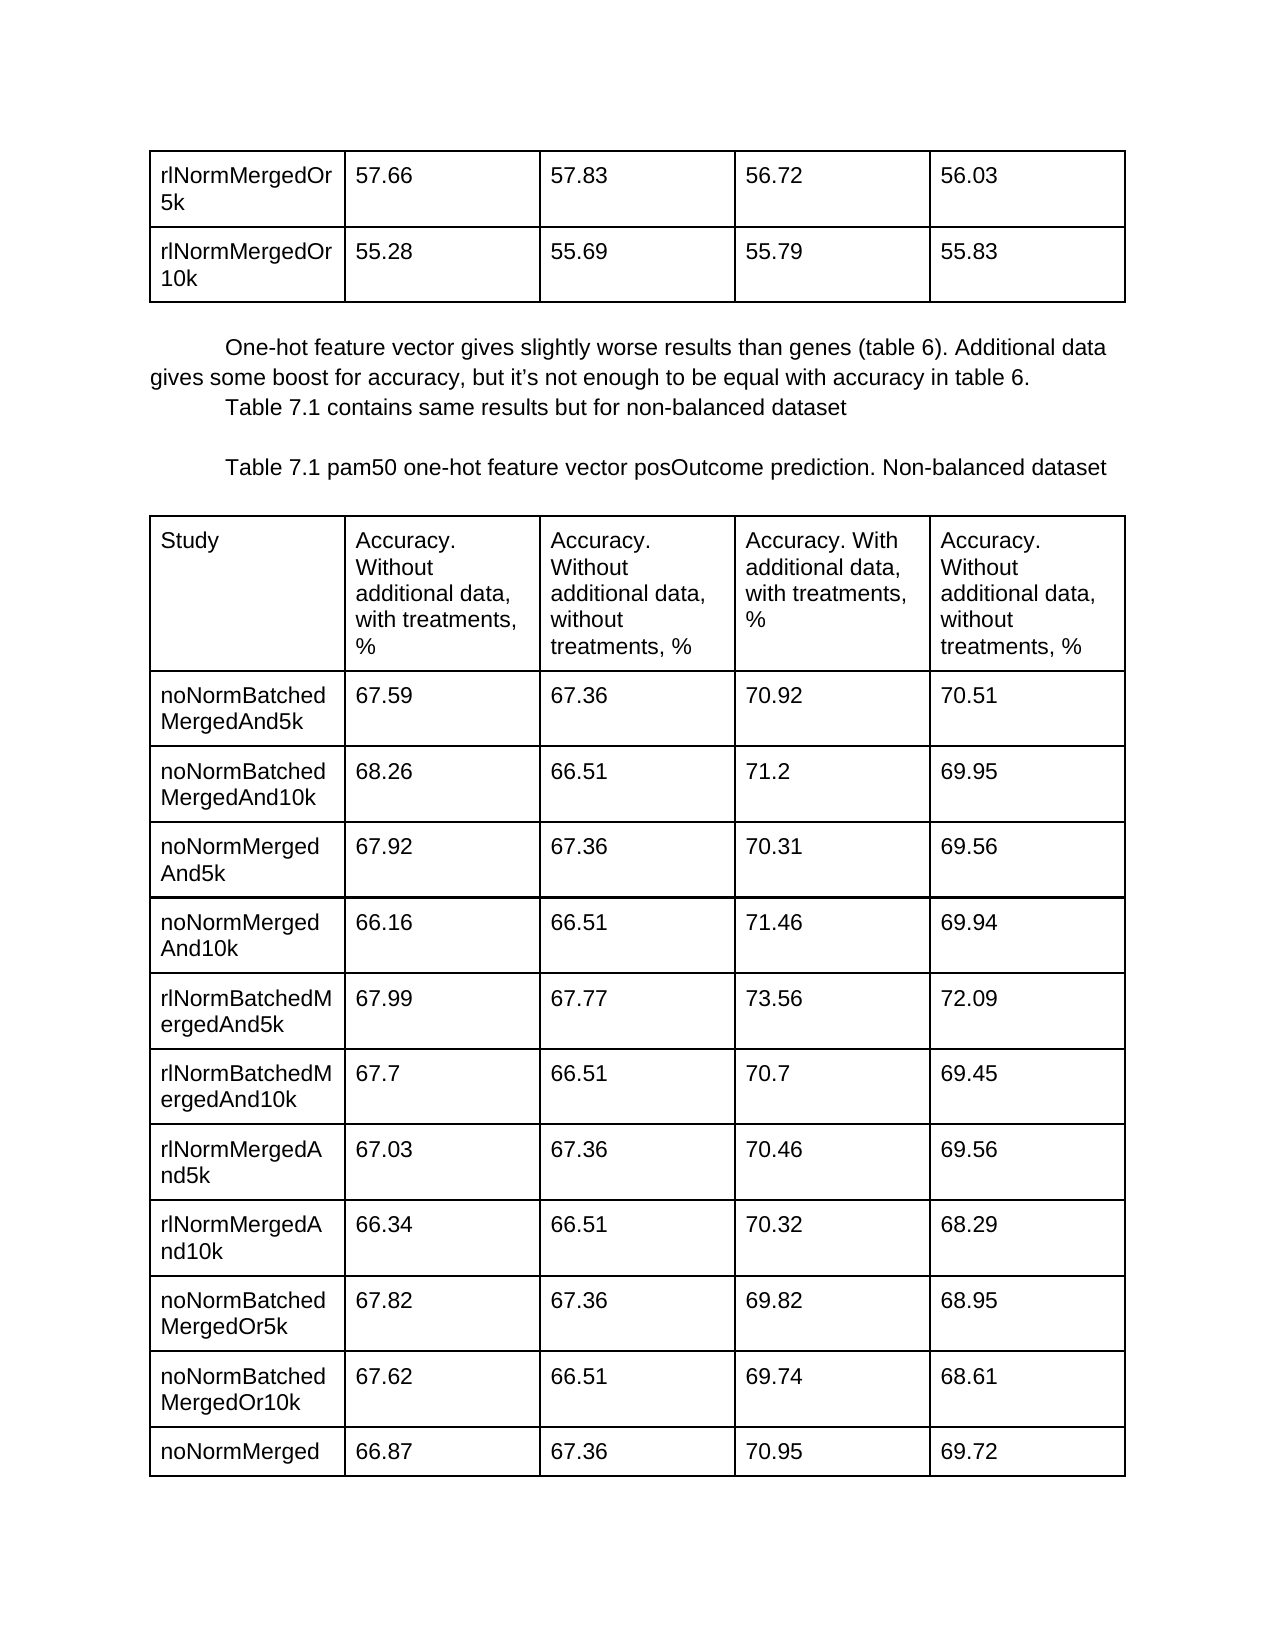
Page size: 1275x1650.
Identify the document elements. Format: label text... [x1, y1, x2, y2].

table_cell noNormBatchedMergedAnd5k [151, 672, 344, 745]
table_cell noNormMerged [151, 1428, 344, 1475]
table_cell 70.46 [736, 1125, 929, 1199]
table_cell 70.51 [931, 672, 1124, 745]
table_cell 69.95 [931, 747, 1124, 821]
table_cell 66.34 [346, 1201, 539, 1274]
table_cell 67.92 [346, 823, 539, 896]
table_cell 66.51 [541, 1050, 734, 1123]
table_cell 69.94 [931, 899, 1124, 972]
table_cell 70.32 [736, 1201, 929, 1274]
table_cell 67.36 [541, 1277, 734, 1350]
table_cell rlNormMergedOr5k [151, 152, 344, 226]
table_cell 69.82 [736, 1277, 929, 1350]
text Table 7.1 pam50 one-hot feature vector posOutcome prediction. Non-balanced dataset [150, 454, 1125, 481]
table_cell 66.51 [541, 747, 734, 821]
table_cell 70.95 [736, 1428, 929, 1475]
table_cell rlNormBatchedMergedAnd5k [151, 974, 344, 1048]
table_cell 57.83 [541, 152, 734, 226]
table_header Accuracy. Without additional data, without treatments, % [931, 517, 1124, 669]
table_cell rlNormMergedAnd5k [151, 1125, 344, 1199]
table_header Study [151, 517, 344, 669]
table_cell rlNormMergedAnd10k [151, 1201, 344, 1274]
table_cell 69.45 [931, 1050, 1124, 1123]
table_cell 67.7 [346, 1050, 539, 1123]
table_cell 67.59 [346, 672, 539, 745]
table_cell noNormMergedAnd5k [151, 823, 344, 896]
table_cell 55.69 [541, 228, 734, 301]
table_cell 55.79 [736, 228, 929, 301]
table_cell 68.29 [931, 1201, 1124, 1274]
table_cell 67.36 [541, 672, 734, 745]
table_cell 55.83 [931, 228, 1124, 301]
table_cell 66.51 [541, 899, 734, 972]
table_cell 68.95 [931, 1277, 1124, 1350]
table_cell 71.46 [736, 899, 929, 972]
table_cell 67.36 [541, 1428, 734, 1475]
table_cell 69.56 [931, 823, 1124, 896]
table_cell noNormBatchedMergedAnd10k [151, 747, 344, 821]
table_cell noNormMergedAnd10k [151, 899, 344, 972]
table_cell 67.03 [346, 1125, 539, 1199]
table_cell 69.72 [931, 1428, 1124, 1475]
table_cell 68.26 [346, 747, 539, 821]
table_cell rlNormMergedOr10k [151, 228, 344, 301]
table_cell 67.62 [346, 1352, 539, 1426]
table_cell noNormBatchedMergedOr10k [151, 1352, 344, 1426]
table_header Accuracy. Without additional data, with treatments, % [346, 517, 539, 669]
table_header Accuracy. With additional data, with treatments, % [736, 517, 929, 669]
table_cell 66.87 [346, 1428, 539, 1475]
table_cell 67.99 [346, 974, 539, 1048]
table_cell 68.61 [931, 1352, 1124, 1426]
table_cell 56.03 [931, 152, 1124, 226]
table_cell 73.56 [736, 974, 929, 1048]
table_cell 55.28 [346, 228, 539, 301]
table_cell 69.56 [931, 1125, 1124, 1199]
table_cell 66.51 [541, 1201, 734, 1274]
table_cell 57.66 [346, 152, 539, 226]
table_cell 72.09 [931, 974, 1124, 1048]
table_cell 67.77 [541, 974, 734, 1048]
table_cell 56.72 [736, 152, 929, 226]
table_cell 70.31 [736, 823, 929, 896]
table_cell 69.74 [736, 1352, 929, 1426]
table_cell 70.92 [736, 672, 929, 745]
table_cell 67.82 [346, 1277, 539, 1350]
text Table 7.1 contains same results but for non-balanced dataset [150, 394, 1125, 420]
text One-hot feature vector gives slightly worse results than genes (table 6). Additional data gives some boost for accuracy, but it’s not enough to be equal with accuracy in table 6. [150, 333, 1125, 390]
table_cell rlNormBatchedMergedAnd10k [151, 1050, 344, 1123]
table_cell 71.2 [736, 747, 929, 821]
table_cell noNormBatchedMergedOr5k [151, 1277, 344, 1350]
table_cell 67.36 [541, 823, 734, 896]
table_cell 66.51 [541, 1352, 734, 1426]
table_cell 66.16 [346, 899, 539, 972]
table_cell 70.7 [736, 1050, 929, 1123]
table_header Accuracy. Without additional data, without treatments, % [541, 517, 734, 669]
table_cell 67.36 [541, 1125, 734, 1199]
